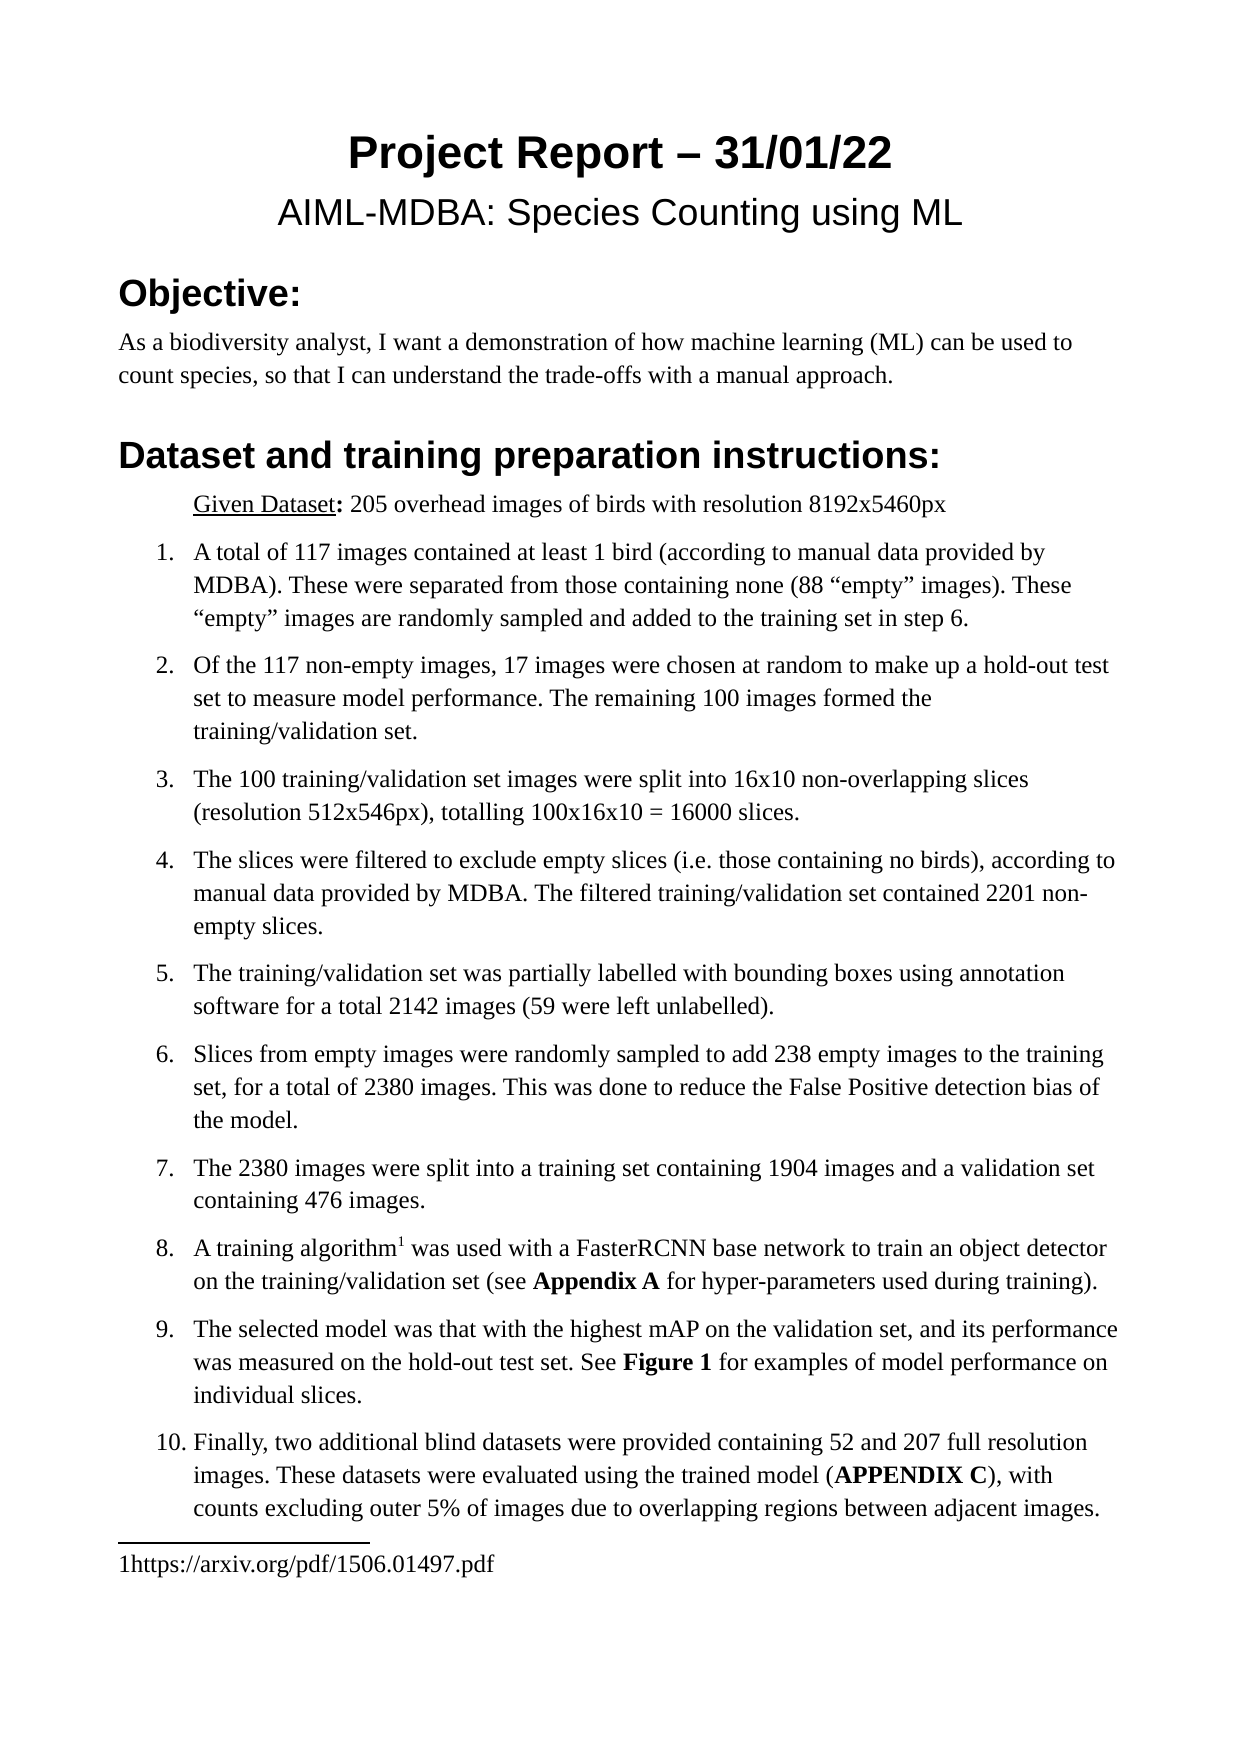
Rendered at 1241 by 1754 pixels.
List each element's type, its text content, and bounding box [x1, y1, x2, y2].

list The training/validation set was partially labelled with bounding boxes using annotation software for a total 2142 images (59 were left unlabelled). [156, 958, 1122, 1020]
list A training algorithm was used with a FasterRCNN base network to train an object detector on the training/validation set (see Appendix A for hyper-parameters used during training). [156, 1233, 1122, 1295]
subtitle Objective: [118, 271, 1122, 315]
subtitle AIML-MDBA: Species Counting using ML [118, 191, 1122, 234]
list The slices were filtered to exclude empty slices (i.e. those containing no birds), according to manual data provided by MDBA. The filtered training/validation set contained 2201 non-empty slices. [156, 845, 1122, 939]
list Of the 117 non-empty images, 17 images were chosen at random to make up a hold-out test set to measure model performance. The remaining 100 images formed the training/validation set. [156, 650, 1122, 745]
text As a biodiversity analyst, I want a demonstration of how machine learning (ML) can be used to count species, so that I can understand the trade-offs with a manual approach. [118, 327, 1122, 389]
list The 100 training/validation set images were split into 16x10 non-overlapping slices (resolution 512x546px), totalling 100x16x10 = 16000 slices. [156, 764, 1122, 826]
title Project Report – 31/01/22 [118, 125, 1122, 178]
list The 2380 images were split into a training set containing 1904 images and a validation set containing 476 images. [156, 1153, 1122, 1214]
list Slices from empty images were randomly sampled to add 238 empty images to the training set, for a total of 2380 images. This was done to reduce the False Positive detection bias of the model. [156, 1039, 1122, 1134]
text Given Dataset: 205 overhead images of birds with resolution 8192x5460px [118, 489, 1122, 518]
list A total of 117 images contained at least 1 bird (according to manual data provided by MDBA). These were separated from those containing none (88 “empty” images). These “empty” images are randomly sampled and added to the training set in step 6. [156, 537, 1122, 632]
list Finally, two additional blind datasets were provided containing 52 and 207 full resolution images. These datasets were evaluated using the trained model (APPENDIX C), with counts excluding outer 5% of images due to overlapping regions between adjacent images. [156, 1427, 1122, 1522]
subtitle Dataset and training preparation instructions: [118, 433, 1122, 477]
list https://arxiv.org/pdf/1506.01497.pdf [118, 1549, 1122, 1578]
list The selected model was that with the highest mAP on the validation set, and its performance was measured on the hold-out test set. See Figure 1 for examples of model performance on individual slices. [156, 1314, 1122, 1409]
